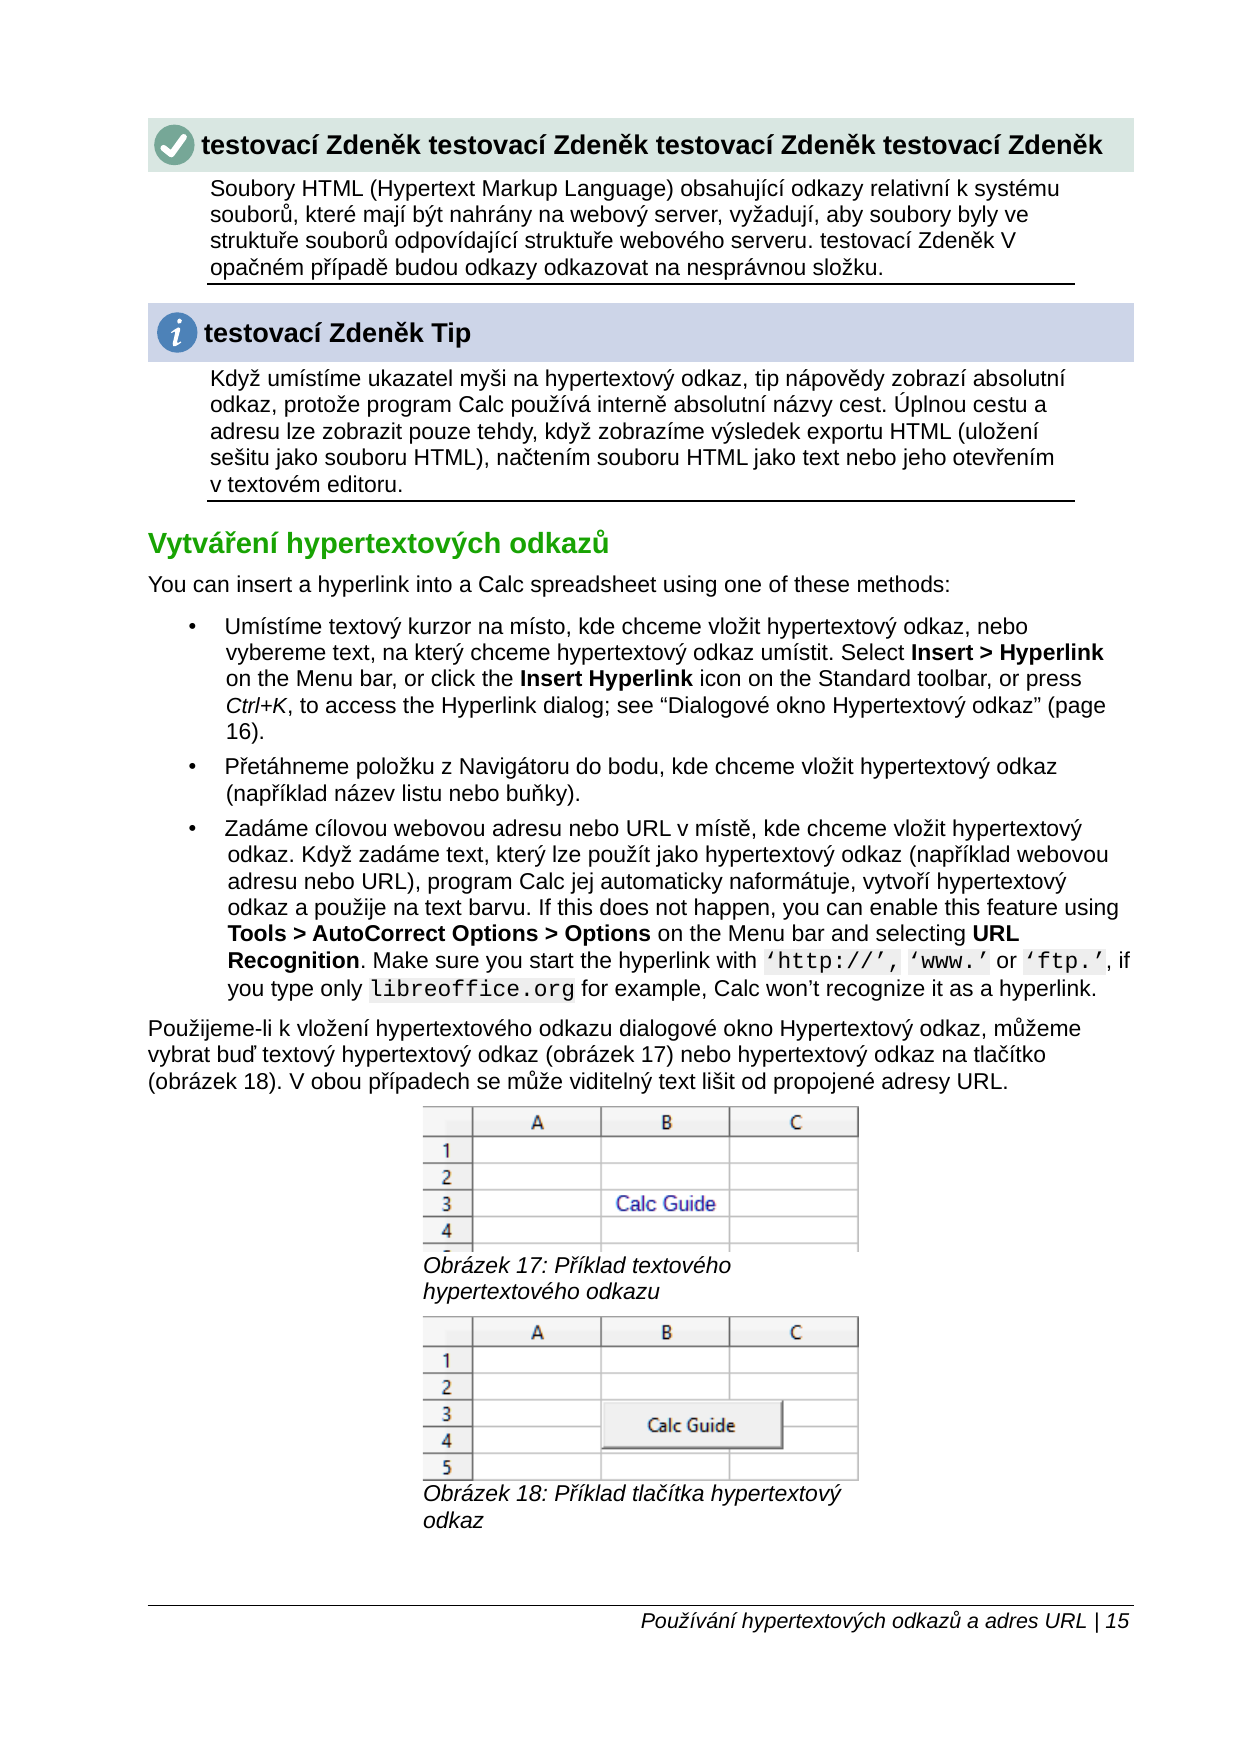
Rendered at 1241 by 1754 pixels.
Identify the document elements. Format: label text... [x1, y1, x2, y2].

text Když umístíme ukazatel myši na hypertextový odkaz, tip nápovědy zobrazí absolutní odkaz, protože program Calc používá interně absolutní názvy cest. Úplnou cestu a adresu lze zobrazit pouze tehdy, když zobrazíme výsledek exportu HTML (uložení sešitu jako souboru HTML), načtením souboru HTML jako text nebo jeho otevřením v textovém editoru. [207, 362, 1075, 500]
list Přetáhneme položku z Navigátoru do bodu, kde chceme vložit hypertextový odkaz (například název listu nebo buňky). [185, 750, 1134, 806]
picture [422, 1106, 859, 1252]
text Obrázek 18: Příklad tlačítka hypertextový odkaz [423, 1481, 859, 1533]
subtitle Vytváření hypertextových odkazů [148, 526, 1134, 559]
list Zadáme cílovou webovou adresu nebo URL v místě, kde chceme vložit hypertextový odkaz. Když zadáme text, který lze použít jako hypertextový odkaz (například webovou adresu nebo URL), program Calc jej automaticky naformátuje, vytvoří hypertextový odkaz a použije na text barvu. If this does not happen, you can enable this feature using Tools > AutoCorrect Options > Options on the Menu bar and selecting URL Recognition. Make sure you start the hyperlink with ‘http://’, ‘www.’ or ‘ftp.’, if you type only libreoffice.org for example, Calc won’t recognize it as a hyperlink. [185, 812, 1134, 1006]
subtitle testovací Zdeněk Tip [148, 303, 1134, 362]
picture [422, 1316, 859, 1481]
subtitle testovací Zdeněk testovací Zdeněk testovací Zdeněk testovací Zdeněk [148, 118, 1134, 172]
text Použijeme-li k vložení hypertextového odkazu dialogové okno Hypertextový odkaz, můžeme vybrat buď textový hypertextový odkaz (obrázek 17) nebo hypertextový odkaz na tlačítko (obrázek 18). V obou případech se může viditelný text lišit od propojené adresy URL. [148, 1015, 1134, 1094]
text You can insert a hyperlink into a Calc spreadsheet using one of these methods: [148, 571, 1134, 597]
text Soubory HTML (Hypertext Markup Language) obsahující odkazy relativní k systému souborů, které mají být nahrány na webový server, vyžadují, aby soubory byly ve struktuře souborů odpovídající struktuře webového serveru. testovací Zdeněk V opačném případě budou odkazy odkazovat na nesprávnou složku. [207, 172, 1075, 283]
list Umístíme textový kurzor na místo, kde chceme vložit hypertextový odkaz, nebo vybereme text, na který chceme hypertextový odkaz umístit. Select Insert > Hyperlink on the Menu bar, or click the Insert Hyperlink icon on the Standard toolbar, or press Ctrl+K, to access the Hyperlink dialog; see “Hyperlink dialog” (page 15). [185, 610, 1134, 744]
text Obrázek 17: Příklad textového hypertextového odkazu [423, 1252, 859, 1304]
